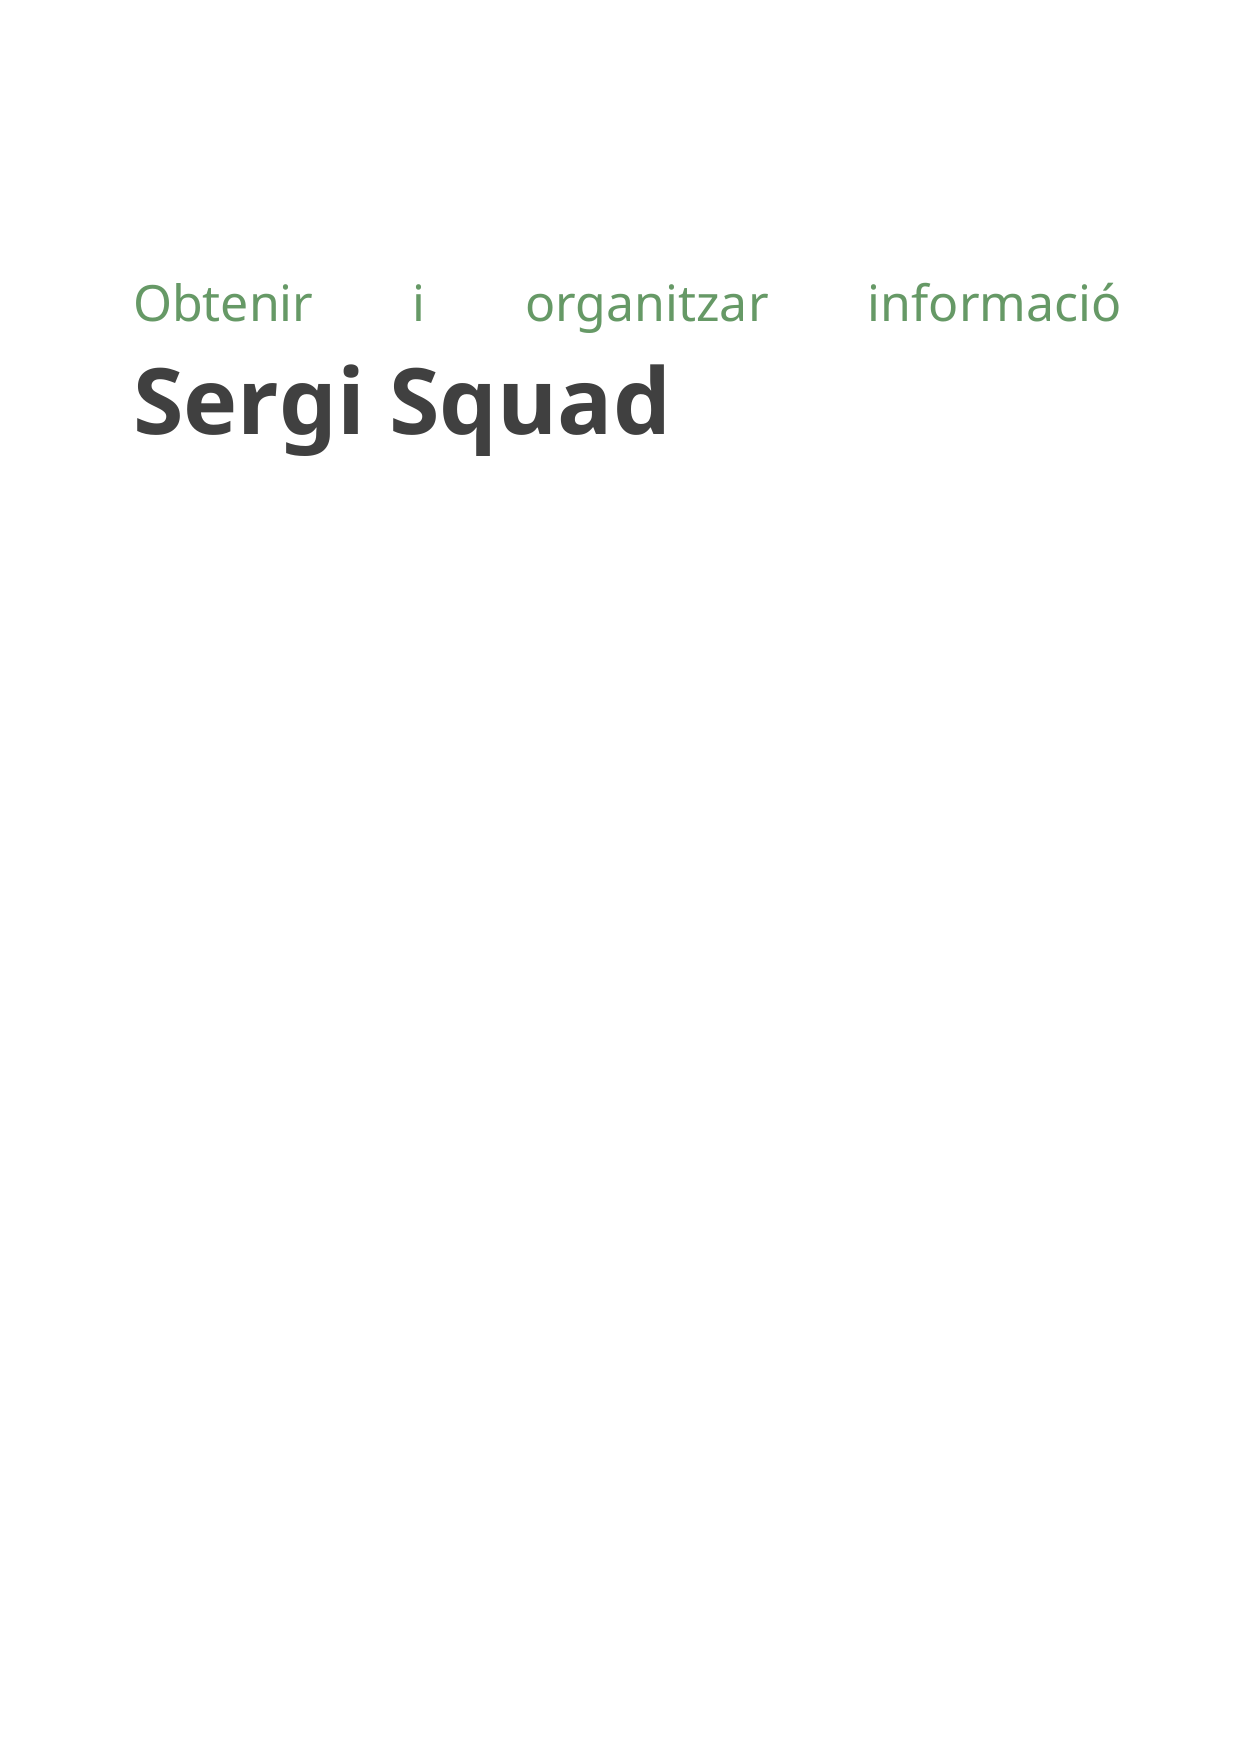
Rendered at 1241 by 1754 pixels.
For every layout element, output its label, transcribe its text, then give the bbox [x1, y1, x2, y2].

text Obtenir i organitzar informació Sergi Squad [133, 268, 1122, 461]
